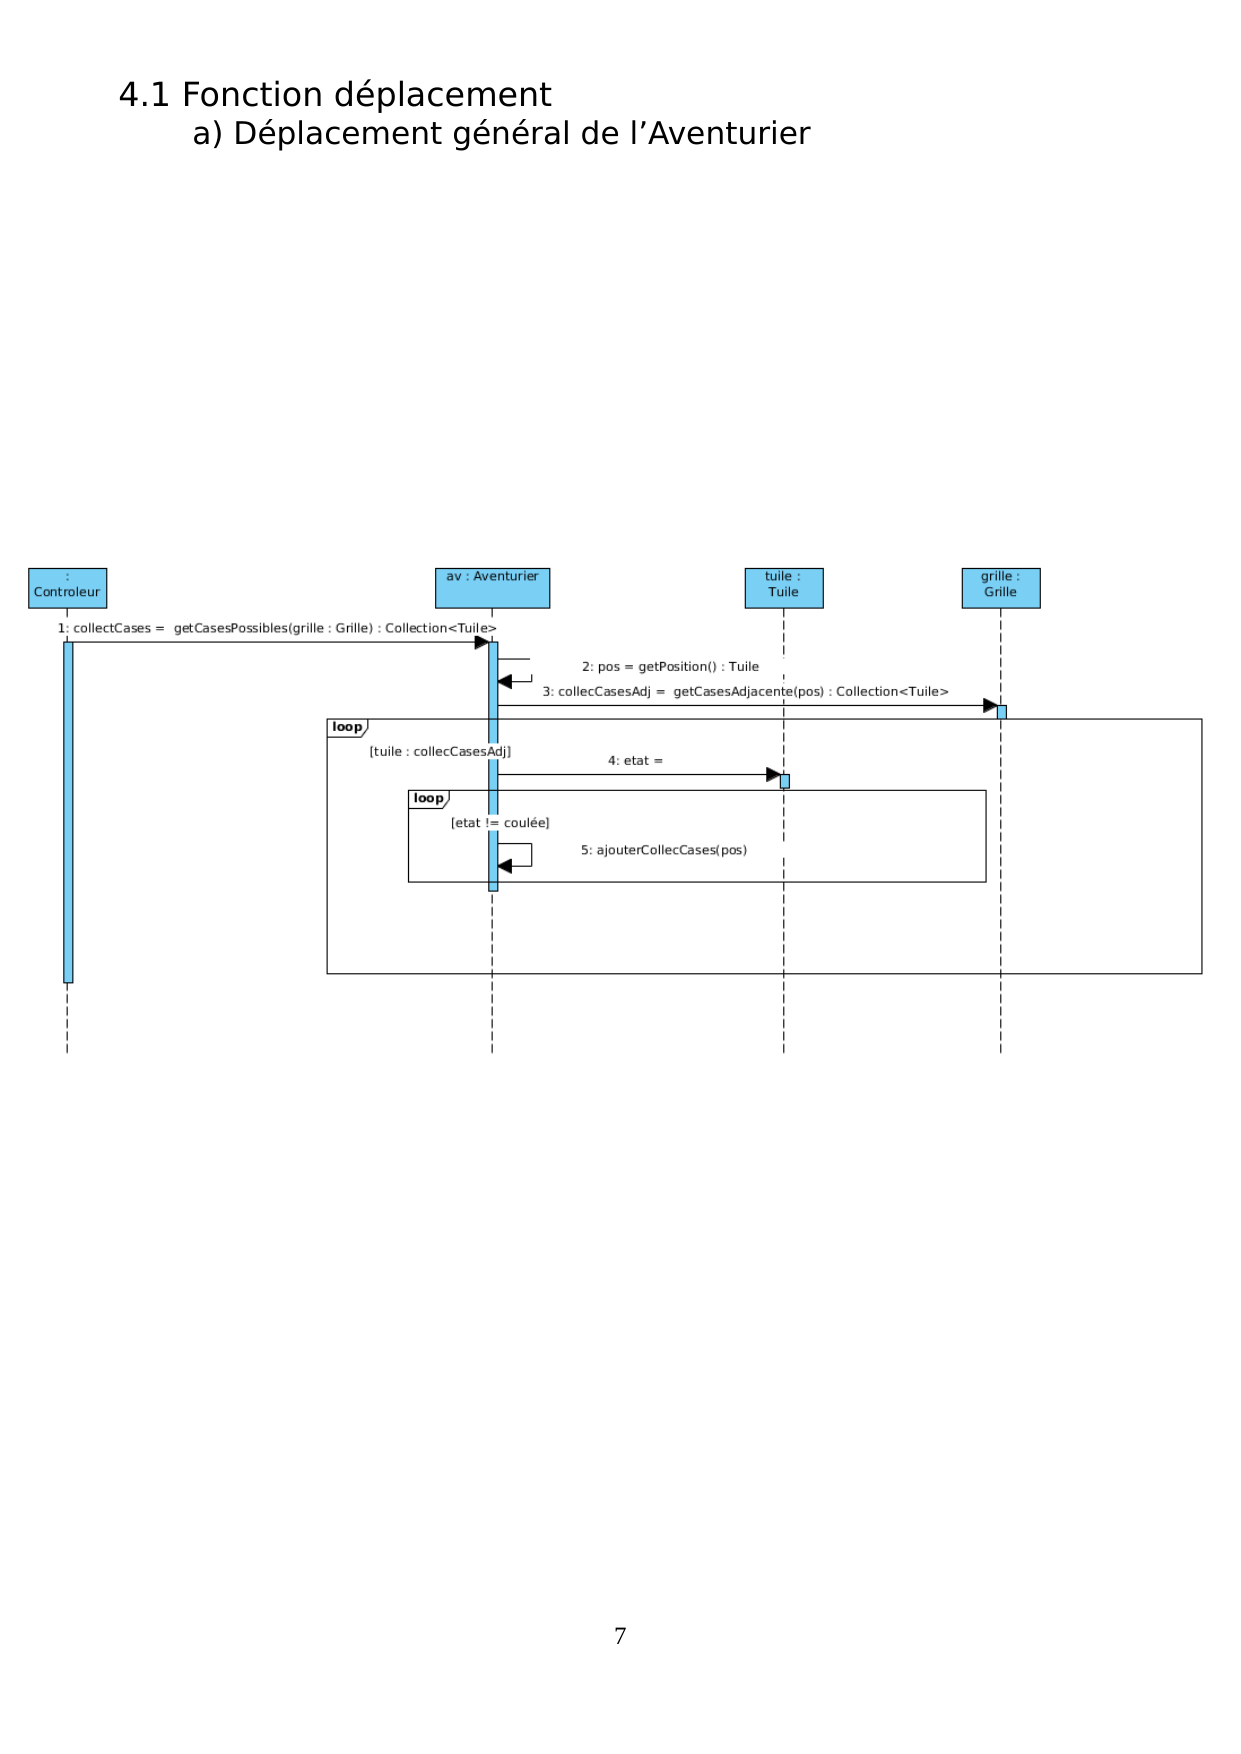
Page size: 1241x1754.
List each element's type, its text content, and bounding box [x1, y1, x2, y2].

text a) Déplacement général de l’Aventurier [118, 114, 1122, 153]
text 4.1 Fonction déplacement [118, 75, 1122, 114]
